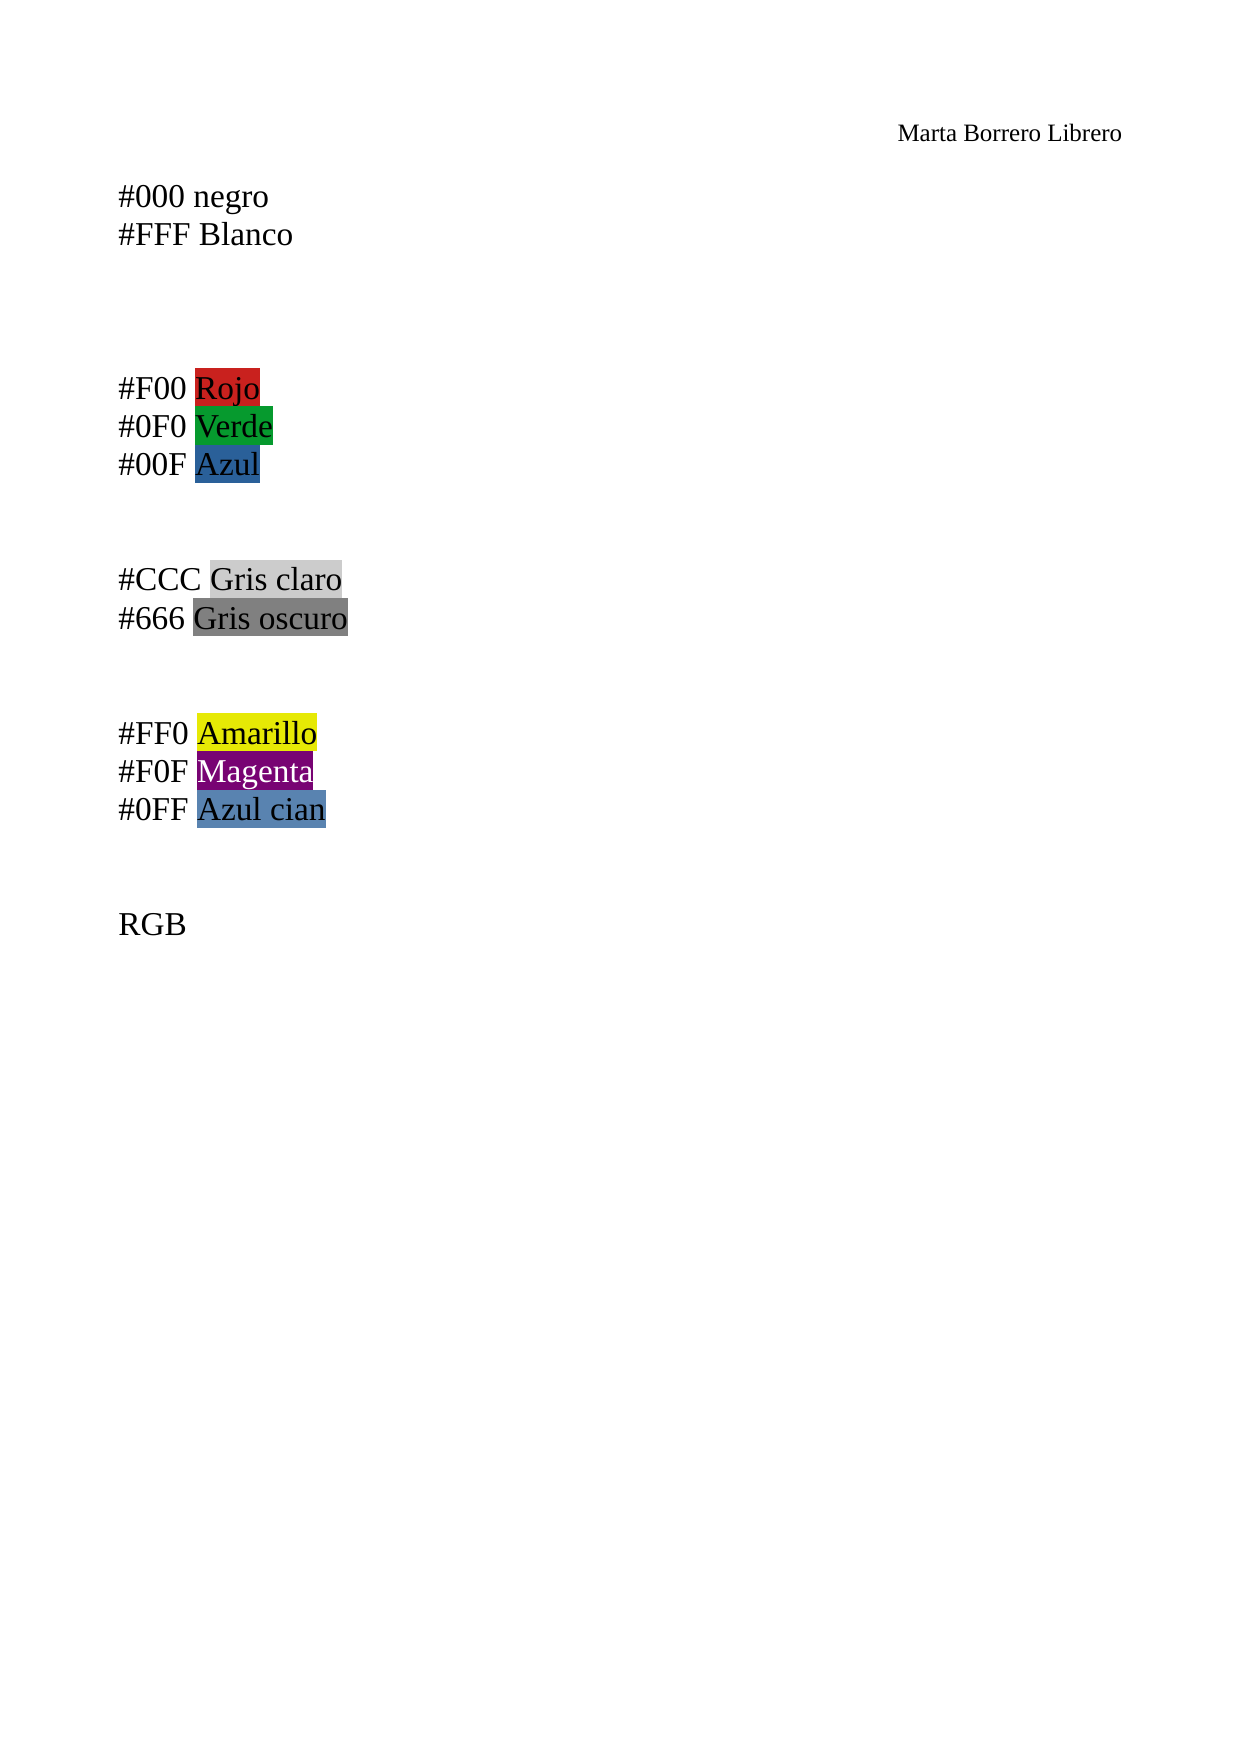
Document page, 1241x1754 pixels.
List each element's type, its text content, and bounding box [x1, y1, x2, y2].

text #666 Gris oscuro [118, 598, 1122, 636]
text #F0F Magenta [118, 751, 1122, 790]
text #FF0 Amarillo [118, 713, 1122, 751]
text #000 negro [118, 176, 1122, 215]
text RGB [118, 905, 1122, 943]
text #F00 Rojo [118, 368, 1122, 406]
text #FFF Blanco [118, 215, 1122, 253]
text #CCC Gris claro [118, 560, 1122, 598]
text #0F0 Verde [118, 406, 1122, 445]
text #0FF Azul cian [118, 790, 1122, 828]
text #00F Azul [118, 445, 1122, 483]
